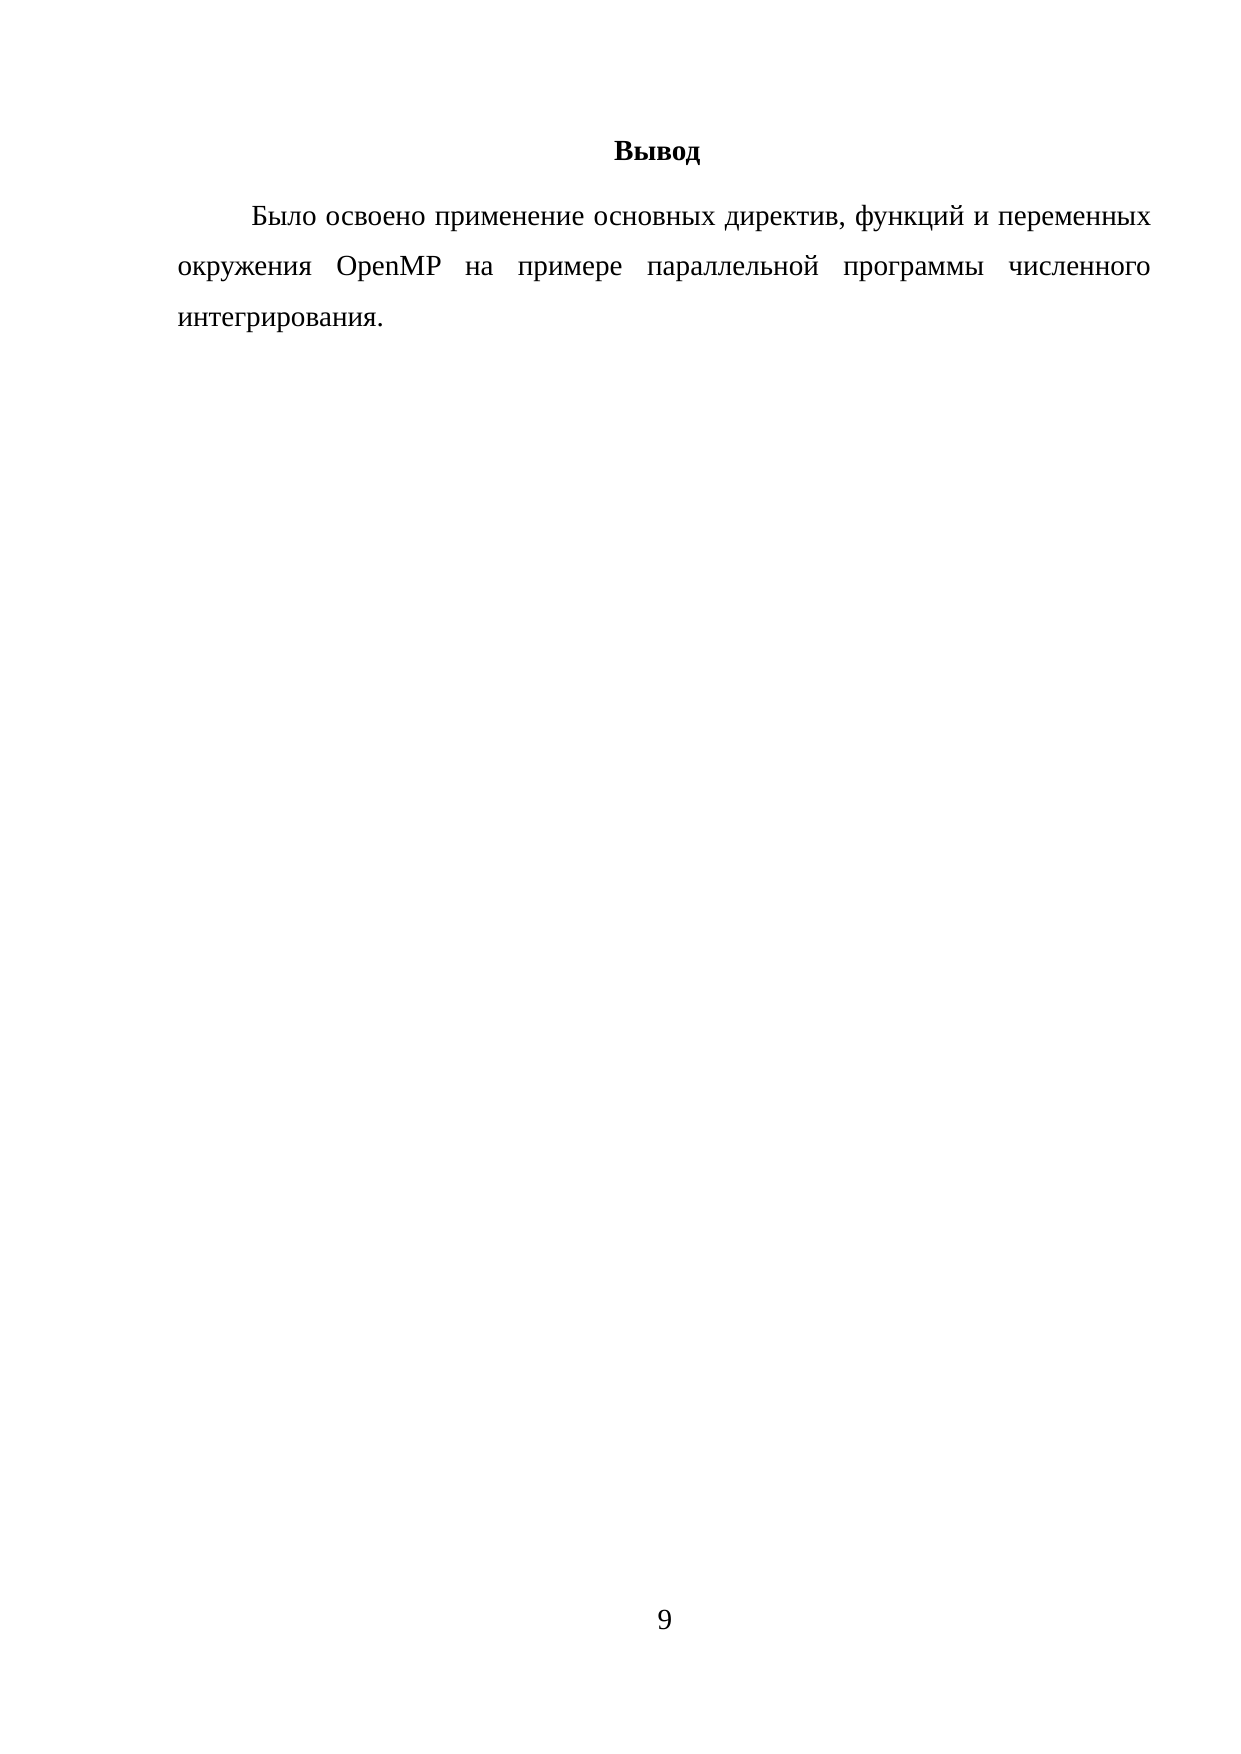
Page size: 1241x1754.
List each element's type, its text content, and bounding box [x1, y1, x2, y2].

text Было освоено применение основных директив, функций и переменных окружения OpenMP на примере параллельной программы численного интегрирования. [177, 198, 1152, 332]
title Вывод [251, 133, 1063, 166]
